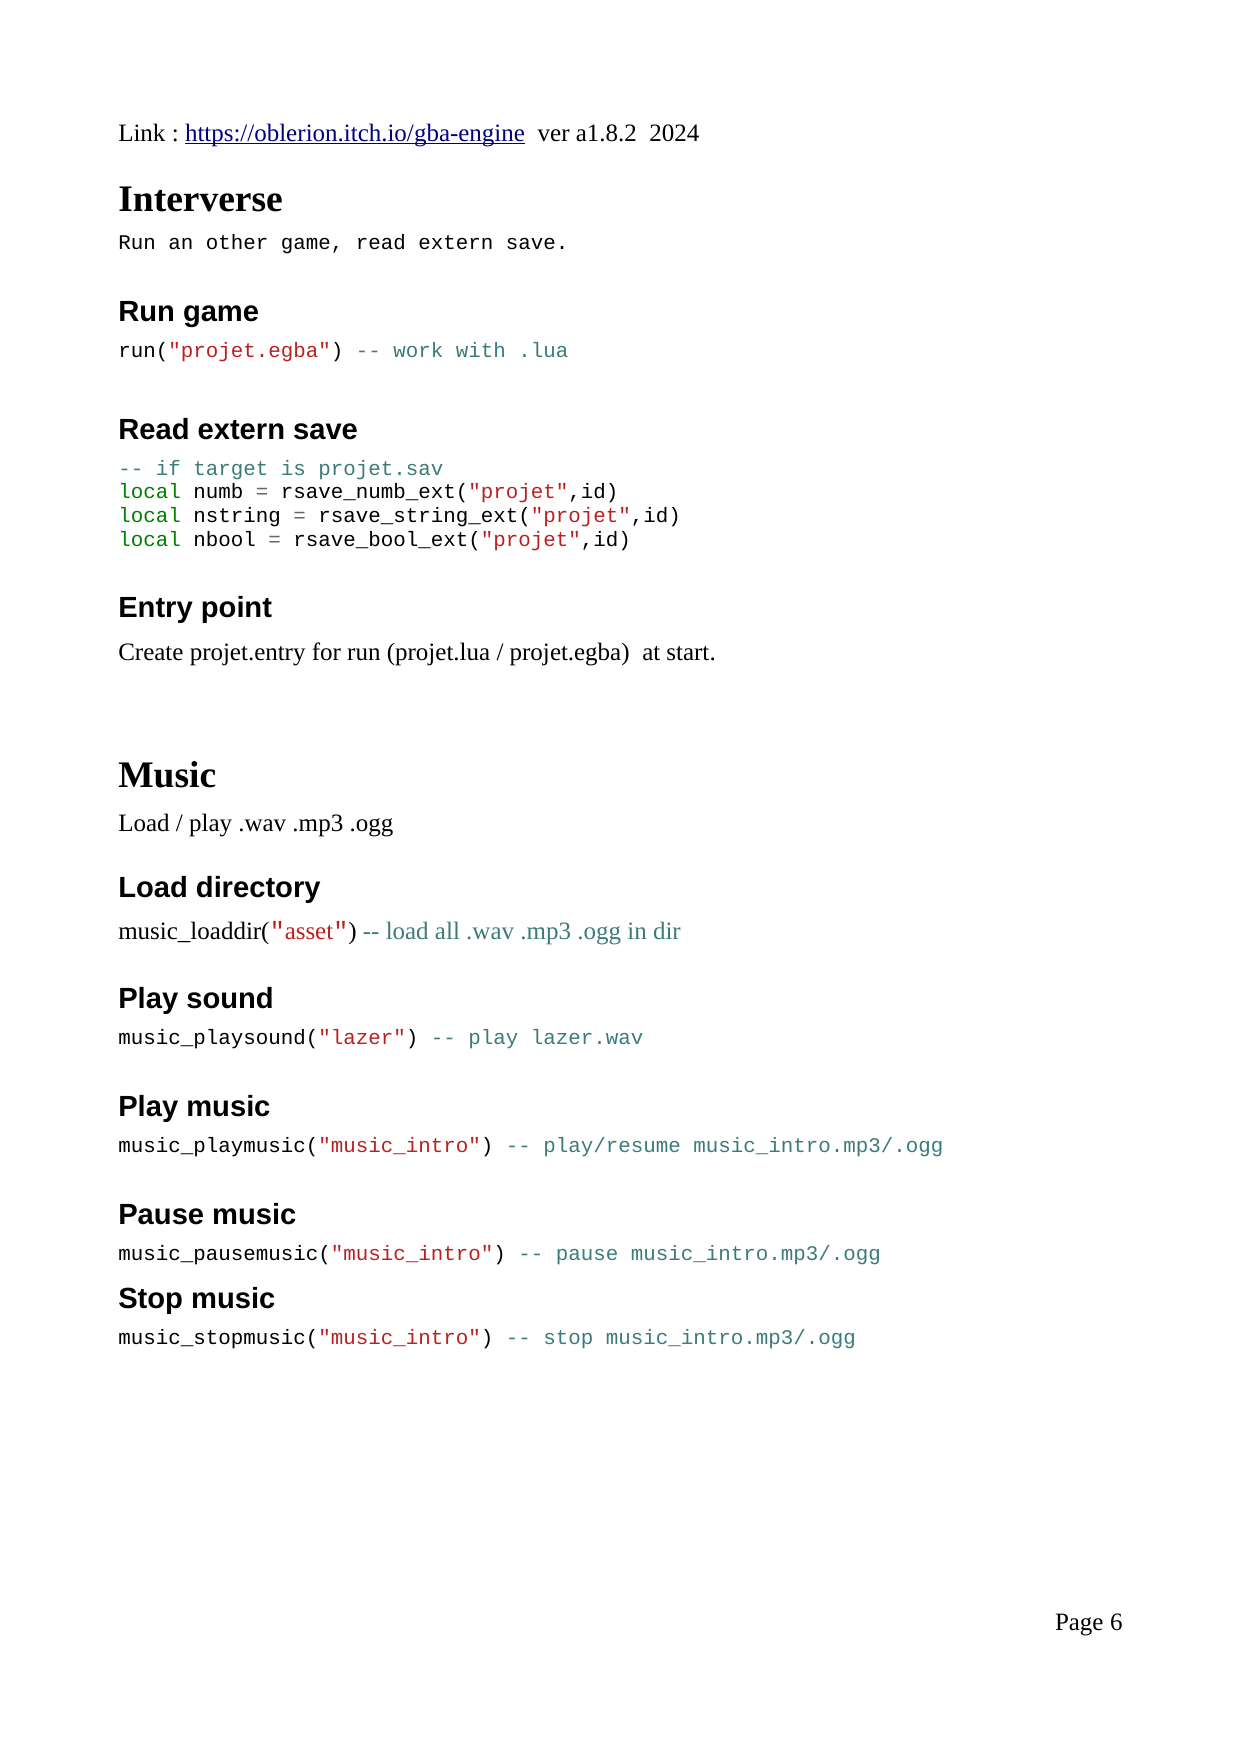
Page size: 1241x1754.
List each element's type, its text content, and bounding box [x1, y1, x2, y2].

subtitle Stop music [118, 1281, 1122, 1315]
subtitle Pause music [118, 1197, 1122, 1230]
subtitle Entry point [118, 591, 1122, 624]
subtitle Load directory [118, 870, 1122, 904]
text local nbool = rsave_bool_ext("projet",id) [118, 529, 1122, 552]
text local nstring = rsave_string_ext("projet",id) [118, 505, 1122, 529]
subtitle Read extern save [118, 378, 1122, 445]
text music_playsound("lazer") -- play lazer.wav [118, 1027, 1122, 1051]
text Run an other game, read extern save. [118, 232, 1122, 256]
subtitle Run game [118, 294, 1122, 327]
text local numb = rsave_numb_ext("projet",id) [118, 481, 1122, 505]
subtitle Music [118, 753, 1122, 796]
text music_playmusic("music_intro") -- play/resume music_intro.mp3/.ogg [118, 1135, 1122, 1159]
text music_loaddir("asset") -- load all .wav .mp3 .ogg in dir [118, 916, 1122, 947]
subtitle Play music [118, 1089, 1122, 1122]
text Load / play .wav .mp3 .ogg [118, 808, 1122, 837]
text music_pausemusic("music_intro") -- pause music_intro.mp3/.ogg [118, 1243, 1122, 1267]
text -- if target is projet.sav [118, 458, 1122, 481]
text run("projet.egba") -- work with .lua [118, 340, 1122, 363]
subtitle Interverse [118, 176, 1122, 219]
text music_stopmusic("music_intro") -- stop music_intro.mp3/.ogg [118, 1327, 1122, 1351]
subtitle Play sound [118, 981, 1122, 1014]
text Create projet.entry for run (projet.lua / projet.egba) at start. [118, 637, 1122, 665]
